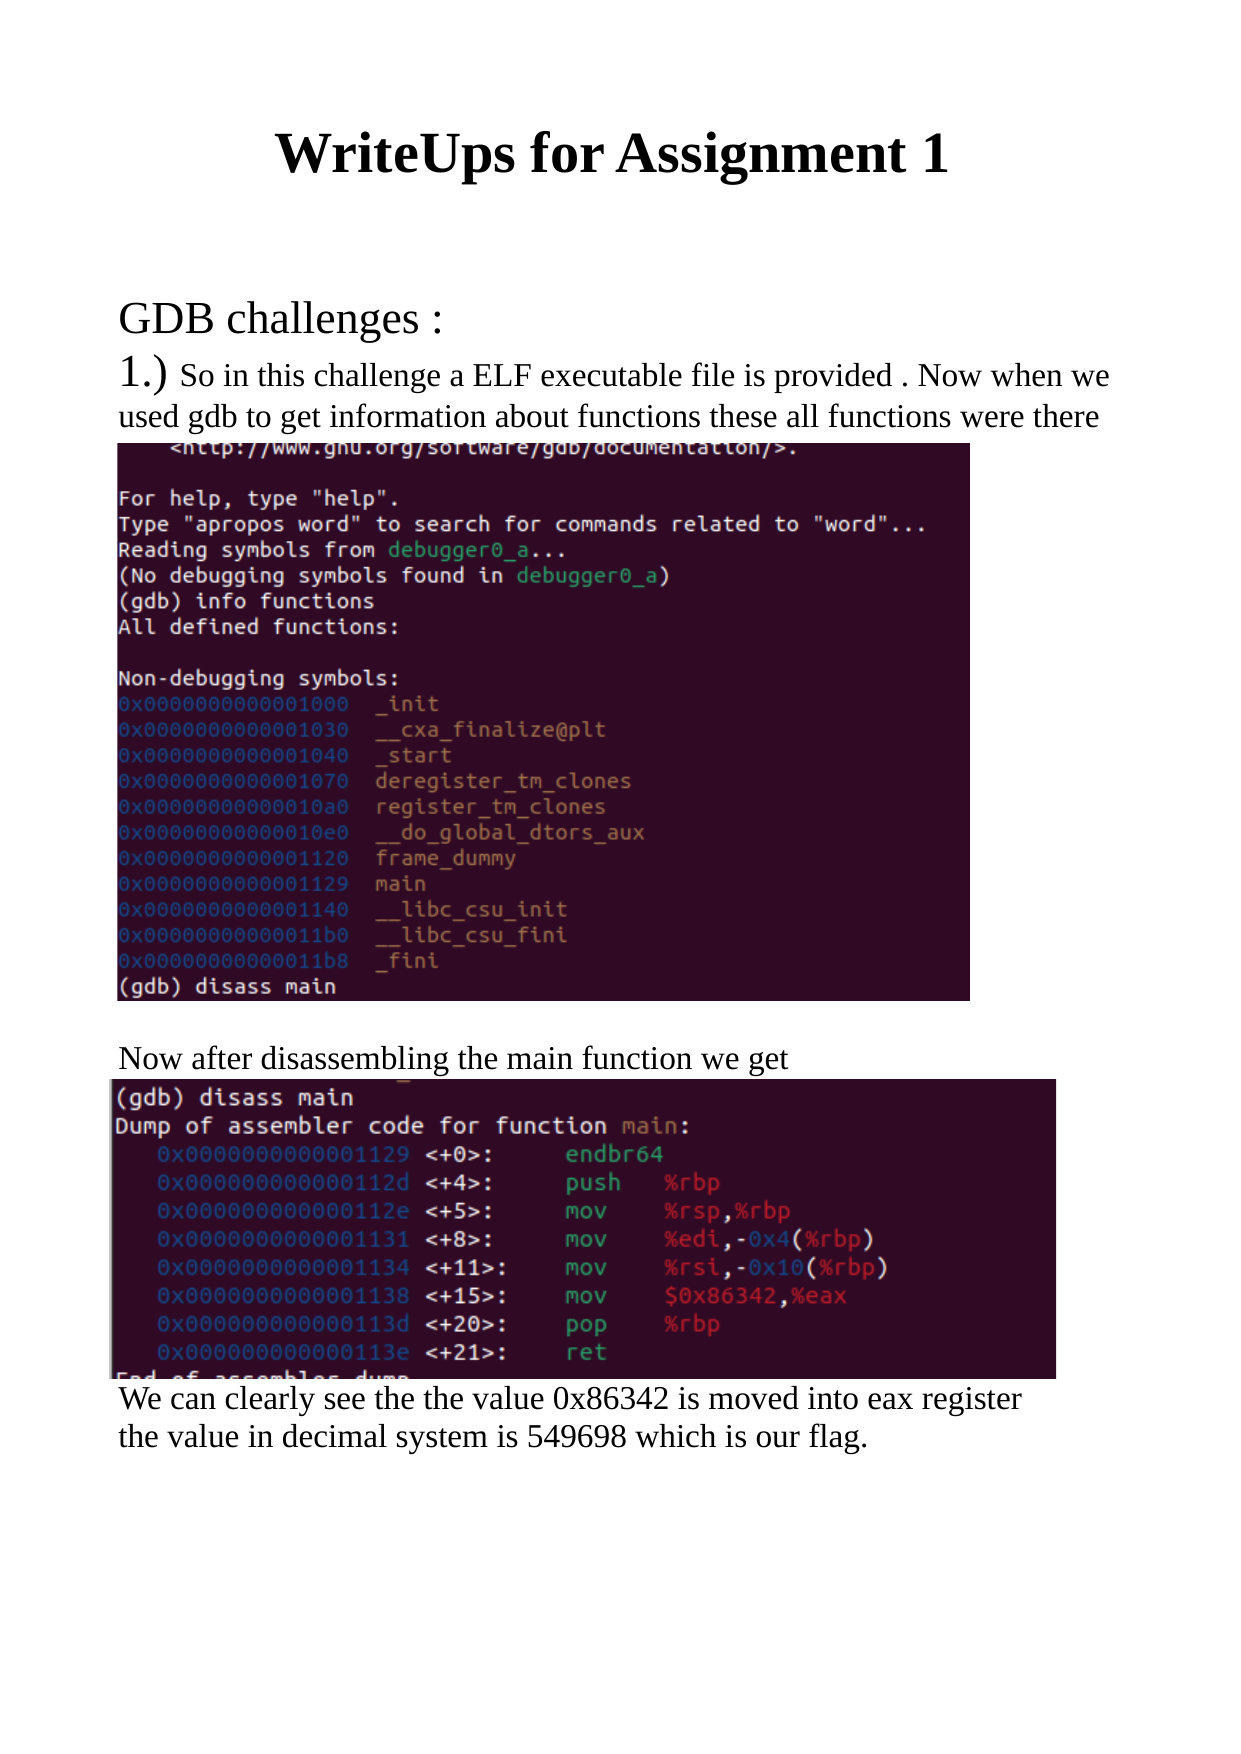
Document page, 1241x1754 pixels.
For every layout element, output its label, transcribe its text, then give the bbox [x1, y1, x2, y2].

text 1.) So in this challenge a ELF executable file is provided . Now when we used gdb to get information about functions these all functions were there [118, 343, 1122, 434]
text GDB challenges : [118, 291, 1122, 343]
picture [109, 1079, 1057, 1379]
text Now after disassembling the main function we get [118, 1038, 1122, 1076]
picture [117, 443, 970, 1001]
text the value in decimal system is 549698 which is our flag. [118, 1417, 1122, 1455]
text WriteUps for Assignment 1 [118, 118, 1122, 185]
text We can clearly see the the value 0x86342 is moved into eax register [118, 1076, 1122, 1417]
